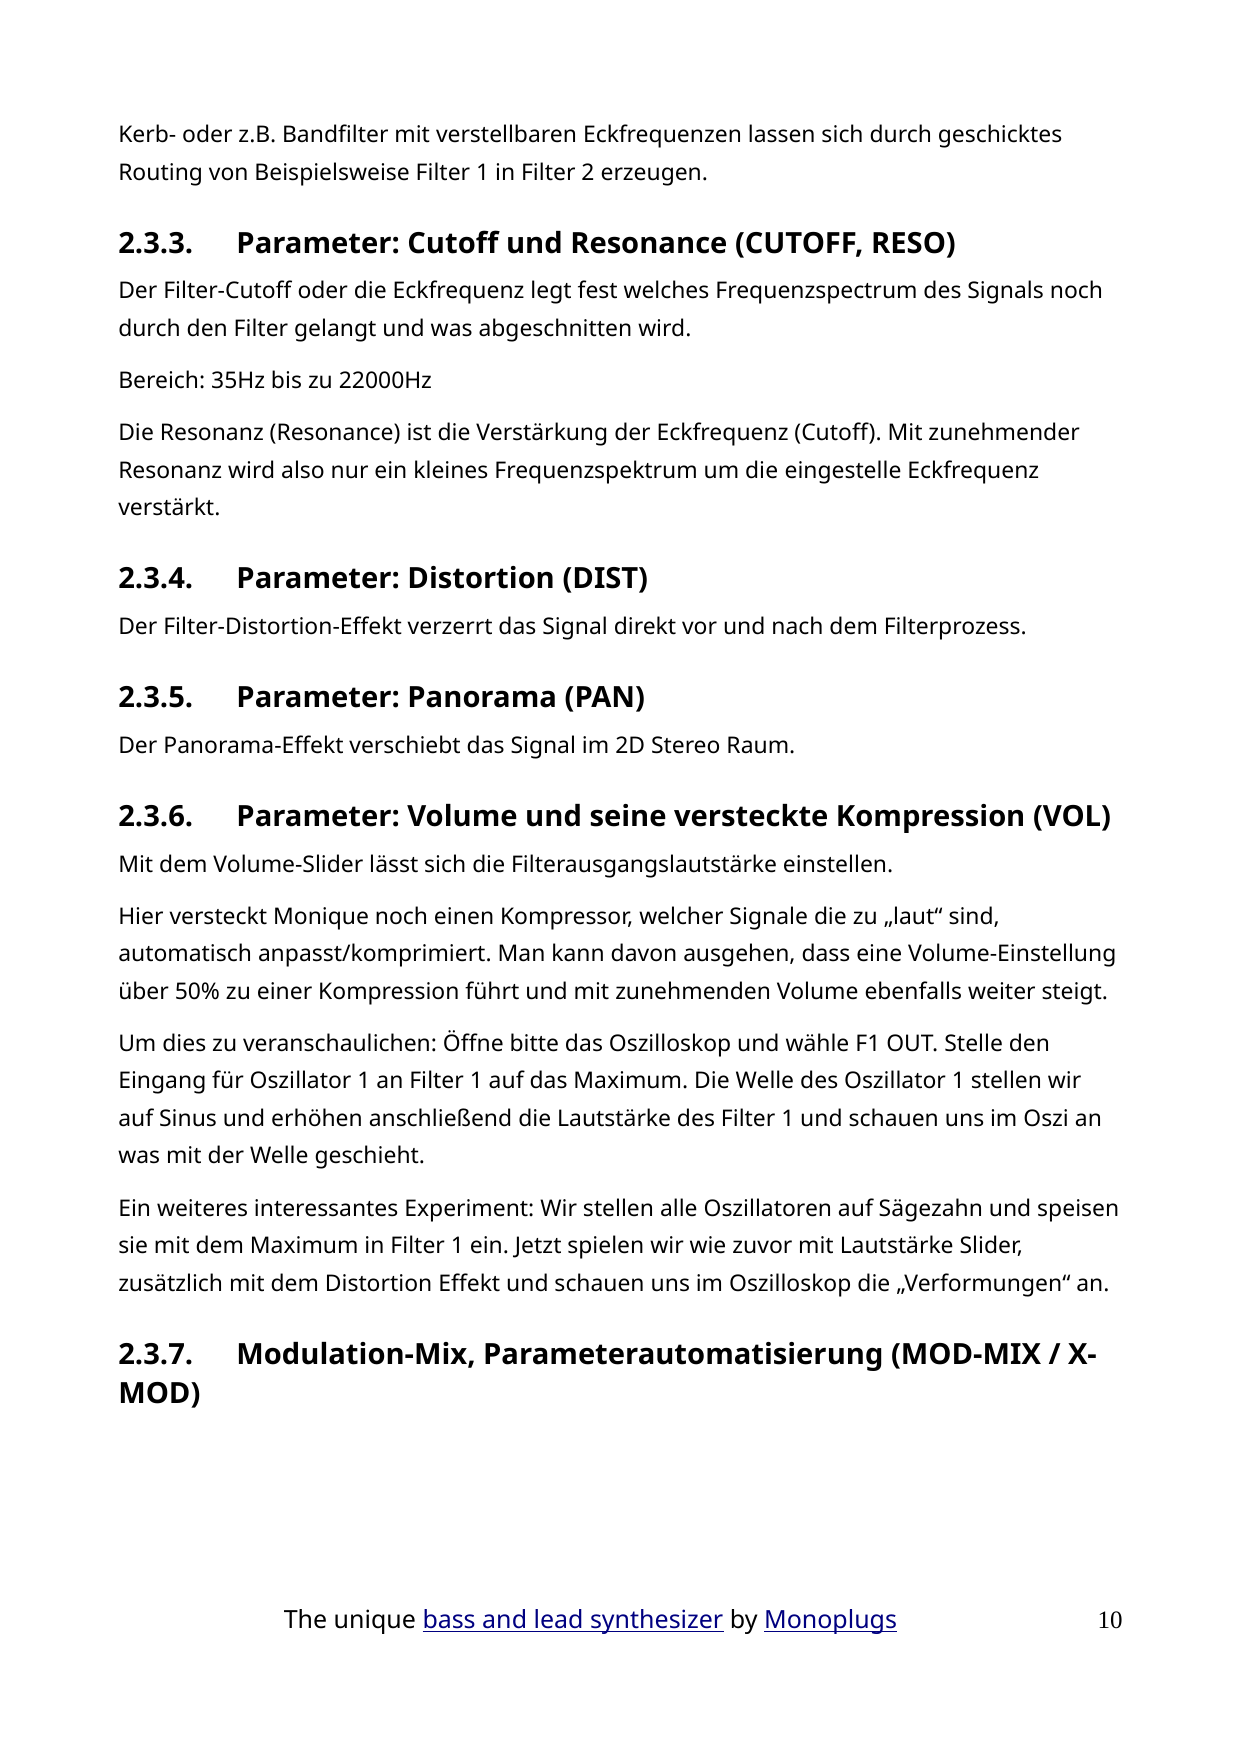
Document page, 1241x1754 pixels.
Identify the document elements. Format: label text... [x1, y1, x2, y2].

subtitle Parameter: Cutoff und Resonance (CUTOFF, RESO) [118, 222, 1122, 262]
text Kerb- oder z.B. Bandfilter mit verstellbaren Eckfrequenzen lassen sich durch geschicktes Routing von Beispielsweise Filter 1 in Filter 2 erzeugen. [118, 118, 1122, 187]
subtitle Modulation-Mix, Parameterautomatisierung (MOD-MIX / X-MOD) [118, 1333, 1122, 1412]
subtitle Parameter: Distortion (DIST) [118, 558, 1122, 597]
subtitle Parameter: Panorama (PAN) [118, 677, 1122, 716]
text Der Panorama-Effekt verschiebt das Signal im 2D Stereo Raum. [118, 729, 1122, 760]
text Mit dem Volume-Slider lässt sich die Filterausgangslautstärke einstellen. [118, 848, 1122, 879]
text Ein weiteres interessantes Experiment: Wir stellen alle Oszillatoren auf Sägezahn und speisen sie mit dem Maximum in Filter 1 ein. Jetzt spielen wir wie zuvor mit Lautstärke Slider, zusätzlich mit dem Distortion Effekt und schauen uns im Oszilloskop die „Verformungen“ an. [118, 1191, 1122, 1298]
text Bereich: 35Hz bis zu 22000Hz [118, 364, 1122, 395]
subtitle Parameter: Volume und seine versteckte Kompression (VOL) [118, 796, 1122, 835]
text Der Filter-Distortion-Effekt verzerrt das Signal direkt vor und nach dem Filterprozess. [118, 610, 1122, 641]
text Der Filter-Cutoff oder die Eckfrequenz legt fest welches Frequenzspectrum des Signals noch durch den Filter gelangt und was abgeschnitten wird. [118, 274, 1122, 343]
text Um dies zu veranschaulichen: Öffne bitte das Oszilloskop und wähle F1 OUT. Stelle den Eingang für Oszillator 1 an Filter 1 auf das Maximum. Die Welle des Oszillator 1 stellen wir auf Sinus und erhöhen anschließend die Lautstärke des Filter 1 und schauen uns im Oszi an was mit der Welle geschieht. [118, 1027, 1122, 1171]
text Die Resonanz (Resonance) ist die Verstärkung der Eckfrequenz (Cutoff). Mit zunehmender Resonanz wird also nur ein kleines Frequenzspektrum um die eingestelle Eckfrequenz verstärkt. [118, 416, 1122, 522]
text Hier versteckt Monique noch einen Kompressor, welcher Signale die zu „laut“ sind, automatisch anpasst/komprimiert. Man kann davon ausgehen, dass eine Volume-Einstellung über 50% zu einer Kompression führt und mit zunehmenden Volume ebenfalls weiter steigt. [118, 900, 1122, 1006]
